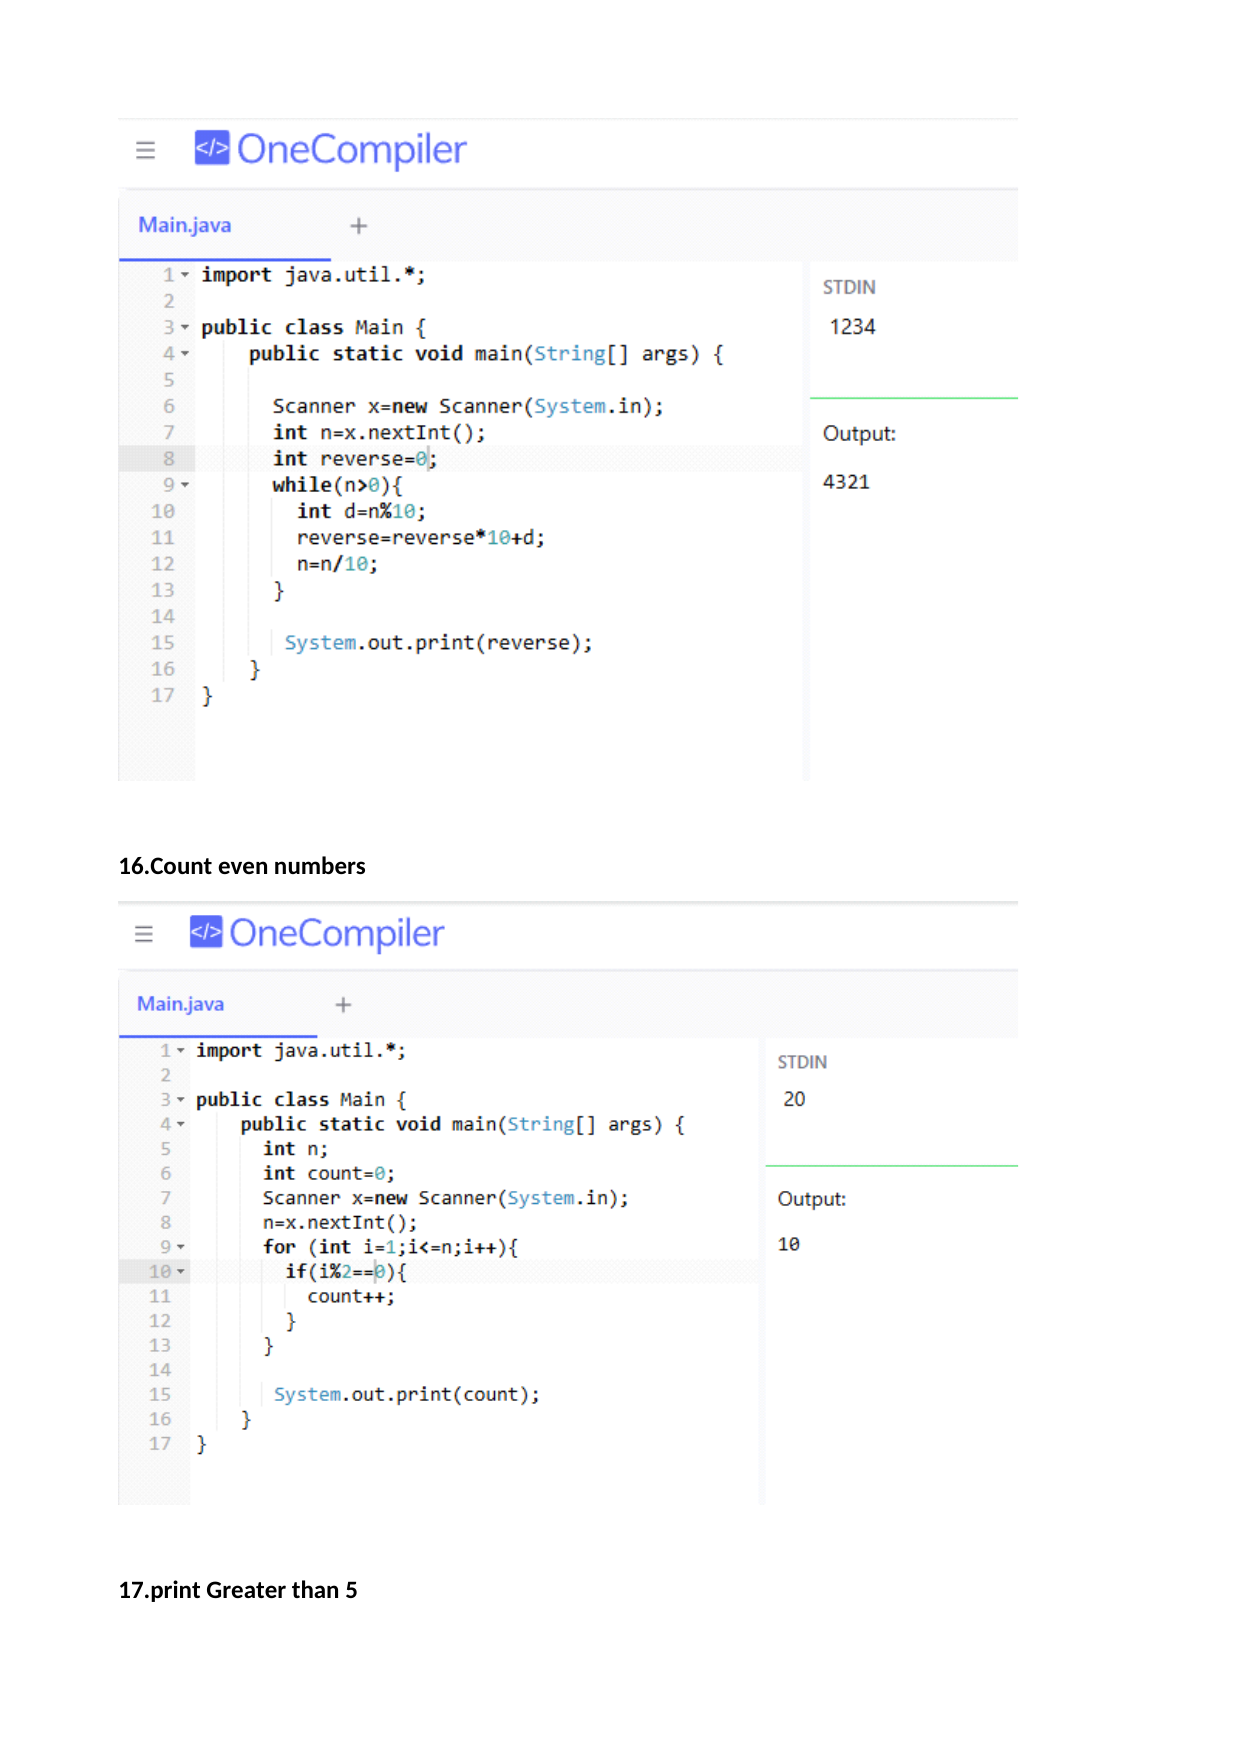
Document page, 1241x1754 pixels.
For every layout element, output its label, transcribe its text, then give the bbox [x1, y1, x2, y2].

text 17.print Greater than 5 [118, 1574, 1122, 1605]
text 16.Count even numbers [118, 850, 1122, 881]
